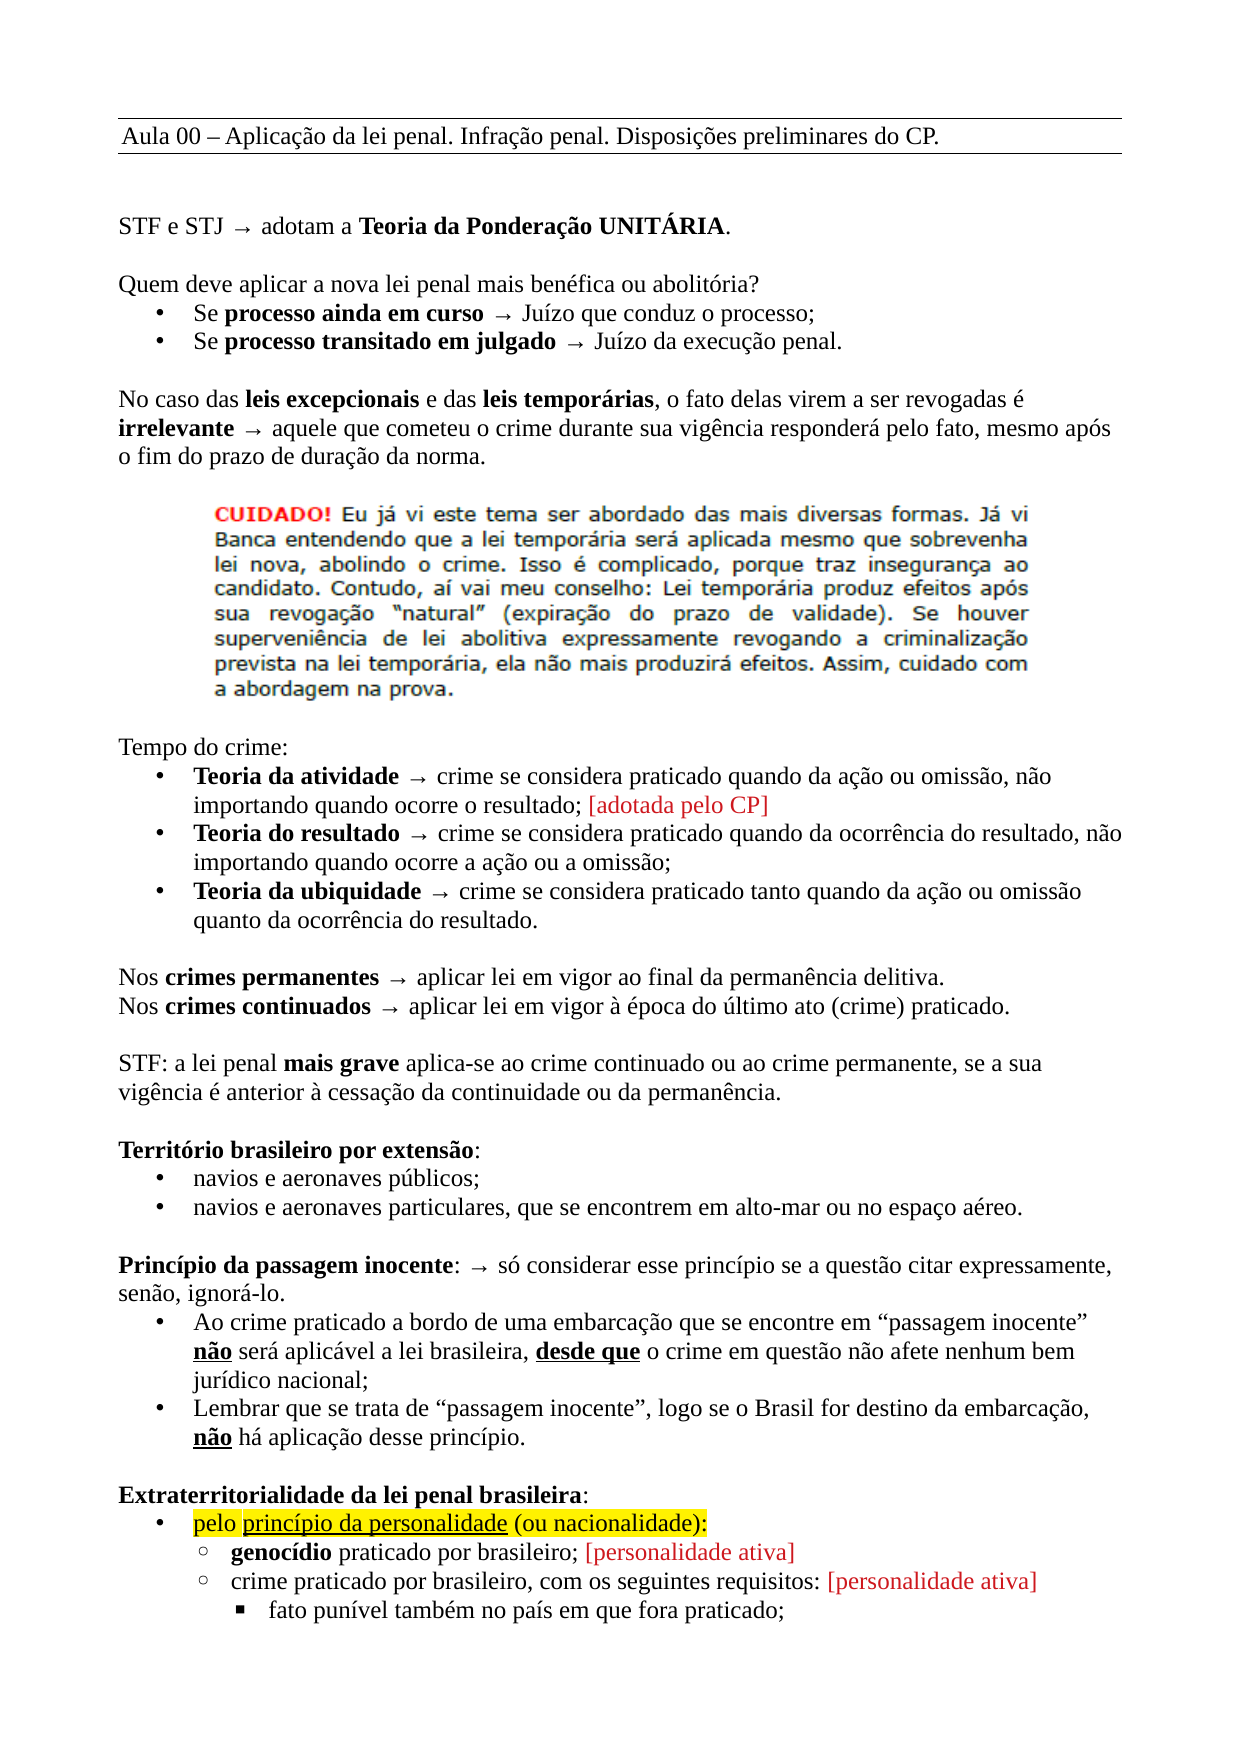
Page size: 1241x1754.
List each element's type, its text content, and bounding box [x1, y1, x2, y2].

text Território brasileiro por extensão: [118, 1135, 1122, 1163]
text No caso das leis excepcionais e das leis temporárias, o fato delas virem a ser revogadas é irrelevante → aquele que cometeu o crime durante sua vigência responderá pelo fato, mesmo após o fim do prazo de duração da norma. [118, 384, 1122, 470]
list fato punível também no país em que fora praticado; [231, 1595, 1122, 1623]
list Teoria da atividade → crime se considera praticado quando da ação ou omissão, não importando quando ocorre o resultado; [adotada pelo CP] [156, 761, 1122, 818]
list pelo princípio da personalidade (ou nacionalidade): [156, 1508, 1122, 1537]
list Ao crime praticado a bordo de uma embarcação que se encontre em “passagem inocente” não será aplicável a lei brasileira, desde que o crime em questão não afete nenhum bem jurídico nacional; [156, 1307, 1122, 1393]
list Se processo ainda em curso → Juízo que conduz o processo; [156, 298, 1122, 326]
list Lembrar que se trata de “passagem inocente”, logo se o Brasil for destino da embarcação, não há aplicação desse princípio. [156, 1393, 1122, 1451]
text Extraterritorialidade da lei penal brasileira: [118, 1480, 1122, 1508]
list crime praticado por brasileiro, com os seguintes requisitos: [personalidade ativa] [193, 1566, 1122, 1595]
text Tempo do crime: [118, 732, 1122, 761]
text Quem deve aplicar a nova lei penal mais benéfica ou abolitória? [118, 269, 1122, 298]
list navios e aeronaves públicos; [156, 1163, 1122, 1192]
list Teoria do resultado → crime se considera praticado quando da ocorrência do resultado, não importando quando ocorre a ação ou a omissão; [156, 818, 1122, 876]
text STF: a lei penal mais grave aplica-se ao crime continuado ou ao crime permanente, se a sua vigência é anterior à cessação da continuidade ou da permanência. [118, 1048, 1122, 1106]
list Se processo transitado em julgado → Juízo da execução penal. [156, 326, 1122, 355]
text Princípio da passagem inocente: → só considerar esse princípio se a questão citar expressamente, senão, ignorá-lo. [118, 1250, 1122, 1307]
list Teoria da ubiquidade → crime se considera praticado tanto quando da ação ou omissão quanto da ocorrência do resultado. [156, 876, 1122, 933]
text STF e STJ → adotam a Teoria da Ponderação UNITÁRIA. [118, 211, 1122, 240]
list genocídio praticado por brasileiro; [personalidade ativa] [193, 1537, 1122, 1566]
list navios e aeronaves particulares, que se encontrem em alto-mar ou no espaço aéreo. [156, 1192, 1122, 1221]
text Nos crimes continuados → aplicar lei em vigor à época do último ato (crime) praticado. [118, 991, 1122, 1020]
picture [210, 498, 1031, 704]
text Nos crimes permanentes → aplicar lei em vigor ao final da permanência delitiva. [118, 962, 1122, 991]
